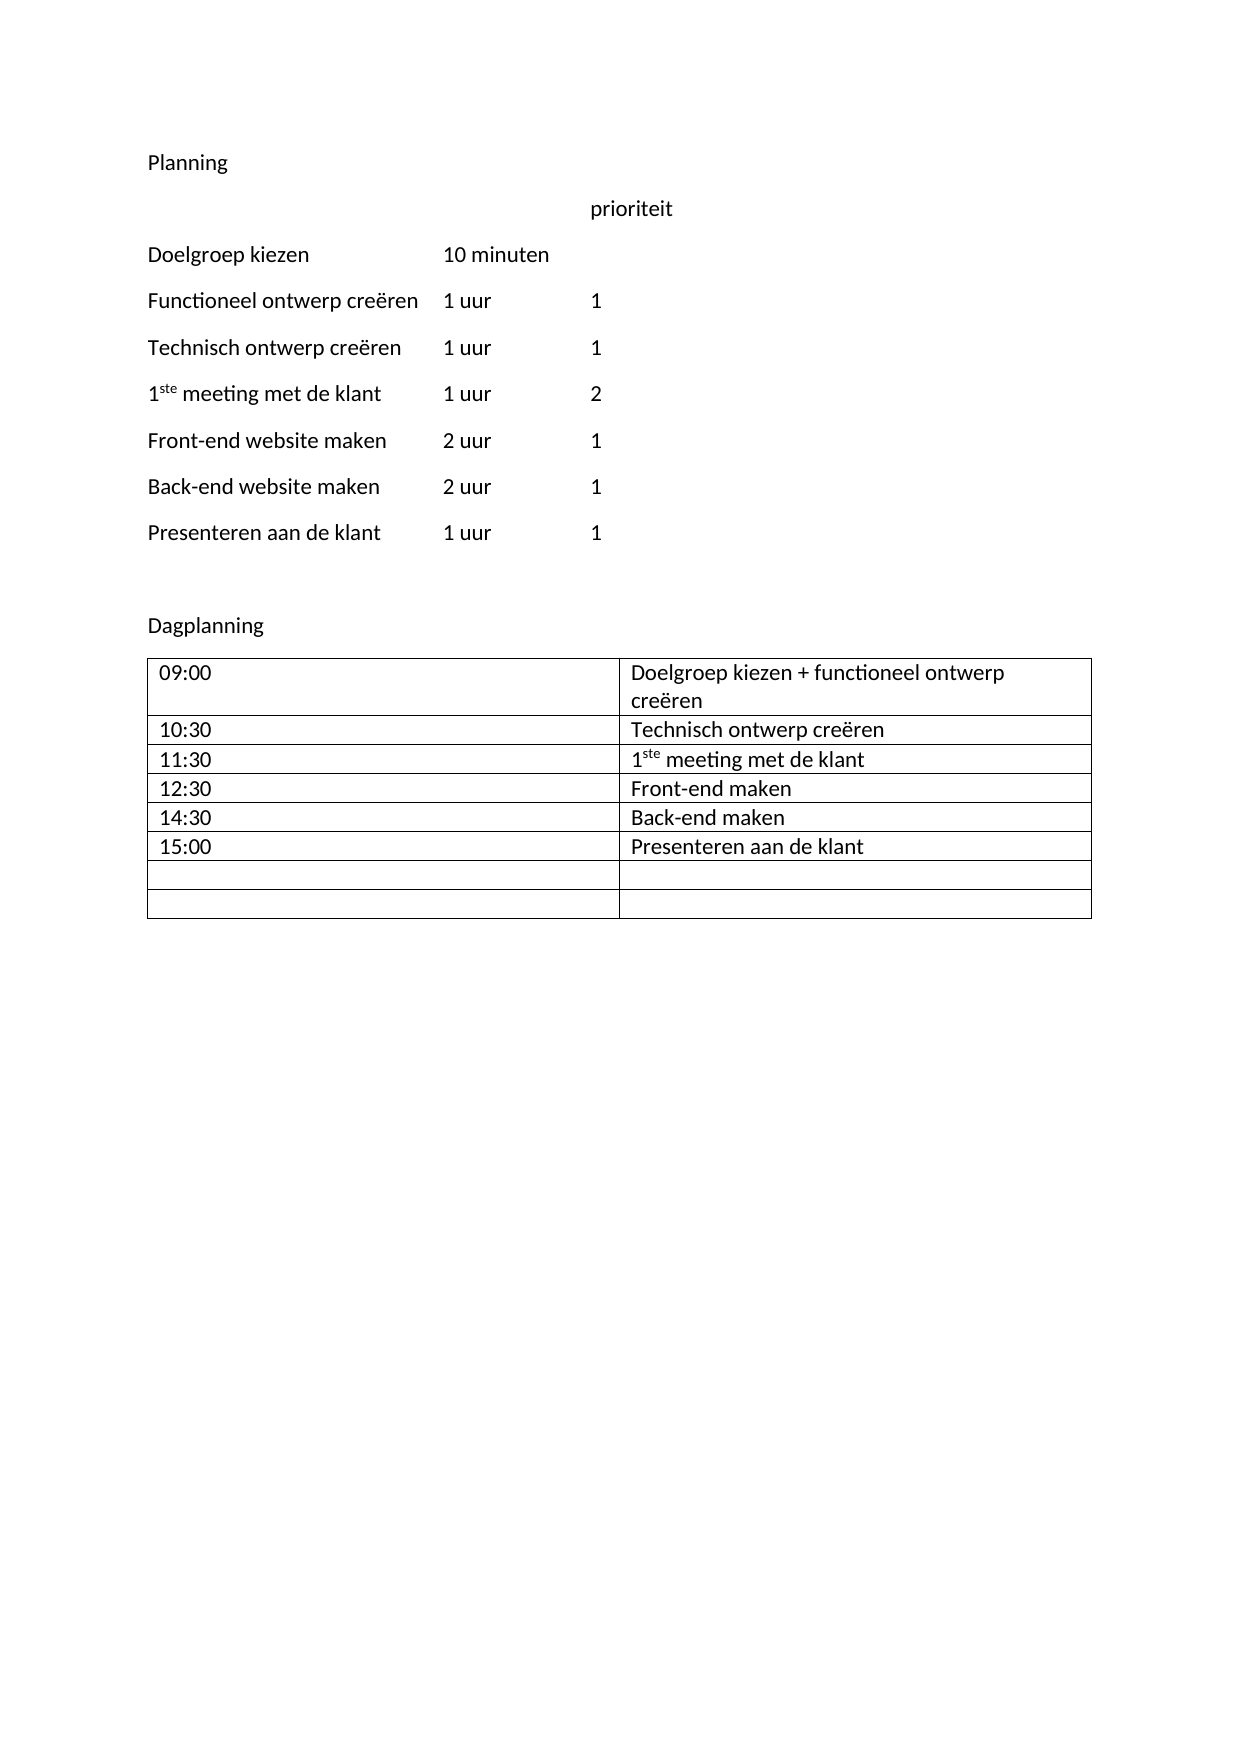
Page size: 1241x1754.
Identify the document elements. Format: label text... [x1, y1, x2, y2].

table_cell [148, 890, 619, 918]
table_cell [620, 890, 1091, 918]
table_cell 10:30 [148, 716, 619, 744]
table_cell 1ste meeting met de klant [620, 745, 1091, 773]
table_cell 15:00 [148, 832, 619, 860]
text Doelgroep kiezen 10 minuten [148, 240, 1093, 268]
table_cell Back-end maken [620, 803, 1091, 831]
table_cell 12:30 [148, 774, 619, 802]
text Presenteren aan de klant 1 uur 1 [148, 518, 1093, 546]
table_cell Front-end maken [620, 774, 1091, 802]
text prioriteit [148, 194, 1093, 222]
table_header Doelgroep kiezen + functioneel ontwerp creëren [620, 659, 1091, 714]
table_cell [148, 861, 619, 889]
table_cell [620, 861, 1091, 889]
text Front-end website maken 2 uur 1 [148, 426, 1093, 454]
text Functioneel ontwerp creëren 1 uur 1 [148, 287, 1093, 315]
text Planning [148, 148, 1093, 176]
table_cell 14:30 [148, 803, 619, 831]
text Dagplanning [148, 611, 1093, 639]
table_cell Presenteren aan de klant [620, 832, 1091, 860]
table_cell Technisch ontwerp creëren [620, 716, 1091, 744]
text Back-end website maken 2 uur 1 [148, 472, 1093, 500]
text 1ste meeting met de klant 1 uur 2 [148, 379, 1093, 407]
text Technisch ontwerp creëren 1 uur 1 [148, 333, 1093, 361]
table_header 09:00 [148, 659, 619, 714]
table_cell 11:30 [148, 745, 619, 773]
